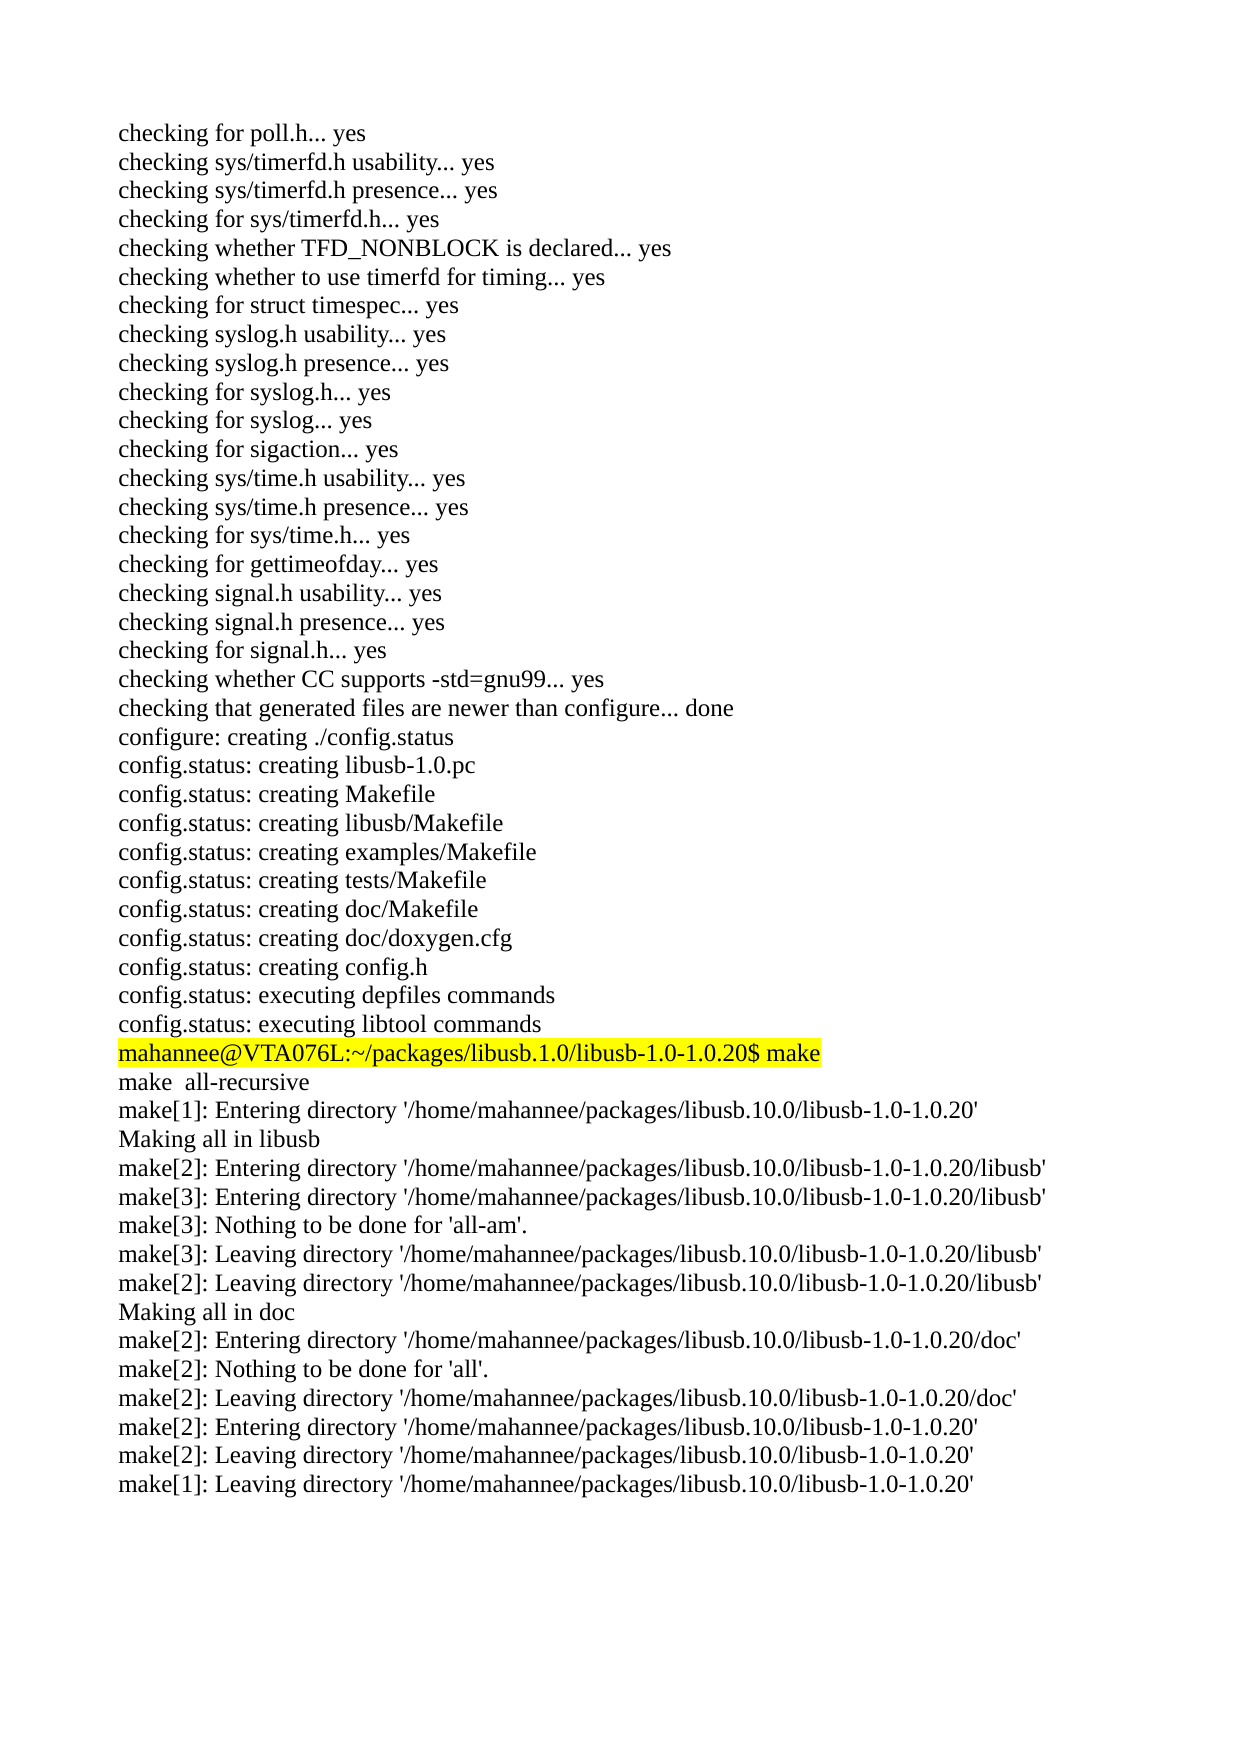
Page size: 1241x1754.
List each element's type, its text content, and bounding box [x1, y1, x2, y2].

text config.status: creating libusb-1.0.pc [118, 751, 1122, 779]
text make[2]: Entering directory '/home/mahannee/packages/libusb.10.0/libusb-1.0-1.0.20/doc' [118, 1326, 1122, 1354]
text checking sys/timerfd.h usability... yes [118, 147, 1122, 176]
text checking for gettimeofday... yes [118, 549, 1122, 578]
text checking for syslog.h... yes [118, 377, 1122, 406]
text make[3]: Entering directory '/home/mahannee/packages/libusb.10.0/libusb-1.0-1.0.20/libusb' [118, 1182, 1122, 1211]
text make[2]: Leaving directory '/home/mahannee/packages/libusb.10.0/libusb-1.0-1.0.20/doc' [118, 1383, 1122, 1412]
text checking whether to use timerfd for timing... yes [118, 262, 1122, 291]
text checking for struct timespec... yes [118, 291, 1122, 319]
text make[1]: Entering directory '/home/mahannee/packages/libusb.10.0/libusb-1.0-1.0.20' [118, 1096, 1122, 1124]
text checking whether CC supports -std=gnu99... yes [118, 664, 1122, 693]
text config.status: creating doc/Makefile [118, 894, 1122, 923]
text checking for sys/time.h... yes [118, 521, 1122, 549]
text mahannee@VTA076L:~/packages/libusb.1.0/libusb-1.0-1.0.20$ make [118, 1038, 1122, 1067]
text config.status: creating doc/doxygen.cfg [118, 923, 1122, 952]
text make[2]: Leaving directory '/home/mahannee/packages/libusb.10.0/libusb-1.0-1.0.20/libusb' [118, 1268, 1122, 1297]
text checking signal.h presence... yes [118, 607, 1122, 636]
text checking sys/time.h usability... yes [118, 463, 1122, 492]
text make[2]: Leaving directory '/home/mahannee/packages/libusb.10.0/libusb-1.0-1.0.20' [118, 1441, 1122, 1469]
text checking syslog.h usability... yes [118, 319, 1122, 348]
text config.status: creating examples/Makefile [118, 837, 1122, 866]
text checking for poll.h... yes [118, 118, 1122, 147]
text checking for signal.h... yes [118, 636, 1122, 664]
text Making all in libusb [118, 1124, 1122, 1153]
text config.status: creating tests/Makefile [118, 866, 1122, 894]
text Making all in doc [118, 1297, 1122, 1326]
text checking that generated files are newer than configure... done [118, 693, 1122, 722]
text checking for syslog... yes [118, 406, 1122, 434]
text config.status: creating config.h [118, 952, 1122, 981]
text make[3]: Nothing to be done for 'all-am'. [118, 1211, 1122, 1239]
text checking sys/timerfd.h presence... yes [118, 176, 1122, 204]
text make[1]: Leaving directory '/home/mahannee/packages/libusb.10.0/libusb-1.0-1.0.20' [118, 1469, 1122, 1498]
text checking signal.h usability... yes [118, 578, 1122, 607]
text make all-recursive [118, 1067, 1122, 1096]
text checking syslog.h presence... yes [118, 348, 1122, 377]
text checking for sigaction... yes [118, 434, 1122, 463]
text config.status: creating libusb/Makefile [118, 808, 1122, 837]
text config.status: executing depfiles commands [118, 981, 1122, 1009]
text checking whether TFD_NONBLOCK is declared... yes [118, 233, 1122, 262]
text config.status: creating Makefile [118, 779, 1122, 808]
text make[2]: Entering directory '/home/mahannee/packages/libusb.10.0/libusb-1.0-1.0.20/libusb' [118, 1153, 1122, 1182]
text config.status: executing libtool commands [118, 1009, 1122, 1038]
text make[3]: Leaving directory '/home/mahannee/packages/libusb.10.0/libusb-1.0-1.0.20/libusb' [118, 1239, 1122, 1268]
text make[2]: Entering directory '/home/mahannee/packages/libusb.10.0/libusb-1.0-1.0.20' [118, 1412, 1122, 1441]
text checking for sys/timerfd.h... yes [118, 204, 1122, 233]
text configure: creating ./config.status [118, 722, 1122, 751]
text checking sys/time.h presence... yes [118, 492, 1122, 521]
text make[2]: Nothing to be done for 'all'. [118, 1354, 1122, 1383]
